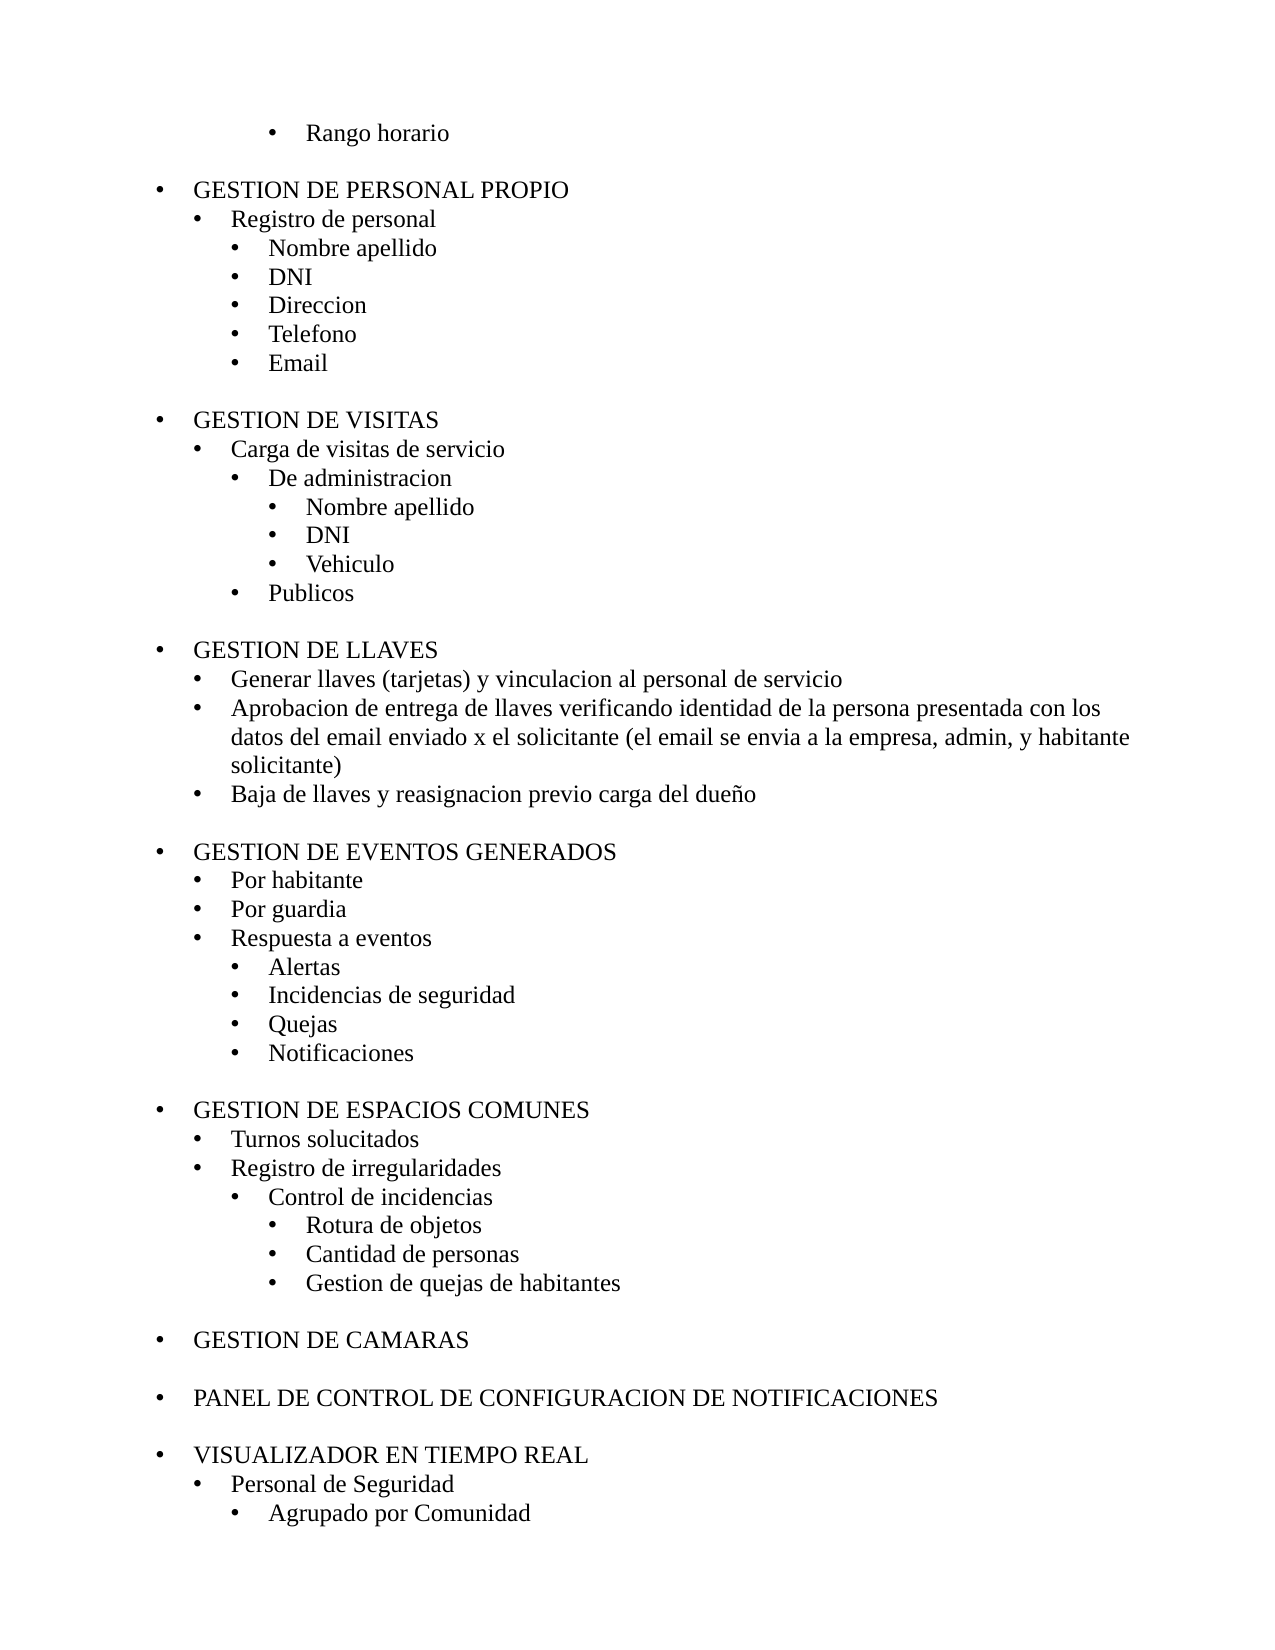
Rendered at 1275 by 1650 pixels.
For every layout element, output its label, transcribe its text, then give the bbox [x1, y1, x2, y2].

list GESTION DE EVENTOS GENERADOS [156, 837, 1157, 866]
list Por guardia [193, 894, 1157, 923]
list Aprobacion de entrega de llaves verificando identidad de la persona presentada con los datos del email enviado x el solicitante (el email se envia a la empresa, admin, y habitante solicitante) [193, 693, 1157, 779]
list Control de incidencias [231, 1182, 1157, 1211]
list Cantidad de personas [268, 1239, 1157, 1268]
list Alertas [231, 952, 1157, 981]
list DNI [231, 262, 1157, 291]
list Turnos solucitados [193, 1124, 1157, 1153]
list VISUALIZADOR EN TIEMPO REAL [156, 1441, 1157, 1469]
list Rotura de objetos [268, 1211, 1157, 1239]
list Respuesta a eventos [193, 923, 1157, 952]
list DNI [268, 521, 1157, 549]
list Publicos [231, 578, 1157, 607]
list Personal de Seguridad [193, 1469, 1157, 1498]
list Baja de llaves y reasignacion previo carga del dueño [193, 779, 1157, 808]
list Direccion [231, 291, 1157, 319]
list Email [231, 348, 1157, 377]
list Por habitante [193, 866, 1157, 894]
list Gestion de quejas de habitantes [268, 1268, 1157, 1297]
list Incidencias de seguridad [231, 981, 1157, 1009]
list GESTION DE ESPACIOS COMUNES [156, 1096, 1157, 1124]
list Quejas [231, 1009, 1157, 1038]
list Nombre apellido [231, 233, 1157, 262]
list GESTION DE PERSONAL PROPIO [156, 176, 1157, 204]
list Telefono [231, 319, 1157, 348]
list Carga de visitas de servicio [193, 434, 1157, 463]
list Notificaciones [231, 1038, 1157, 1067]
list GESTION DE CAMARAS [156, 1326, 1157, 1354]
list Agrupado por Comunidad [231, 1498, 1157, 1527]
list Vehiculo [268, 549, 1157, 578]
list GESTION DE LLAVES [156, 636, 1157, 664]
list Rango horario [268, 118, 1157, 147]
list Registro de personal [193, 204, 1157, 233]
list GESTION DE VISITAS [156, 406, 1157, 434]
list PANEL DE CONTROL DE CONFIGURACION DE NOTIFICACIONES [156, 1383, 1157, 1412]
list Registro de irregularidades [193, 1153, 1157, 1182]
list De administracion [231, 463, 1157, 492]
list Nombre apellido [268, 492, 1157, 521]
list Generar llaves (tarjetas) y vinculacion al personal de servicio [193, 664, 1157, 693]
